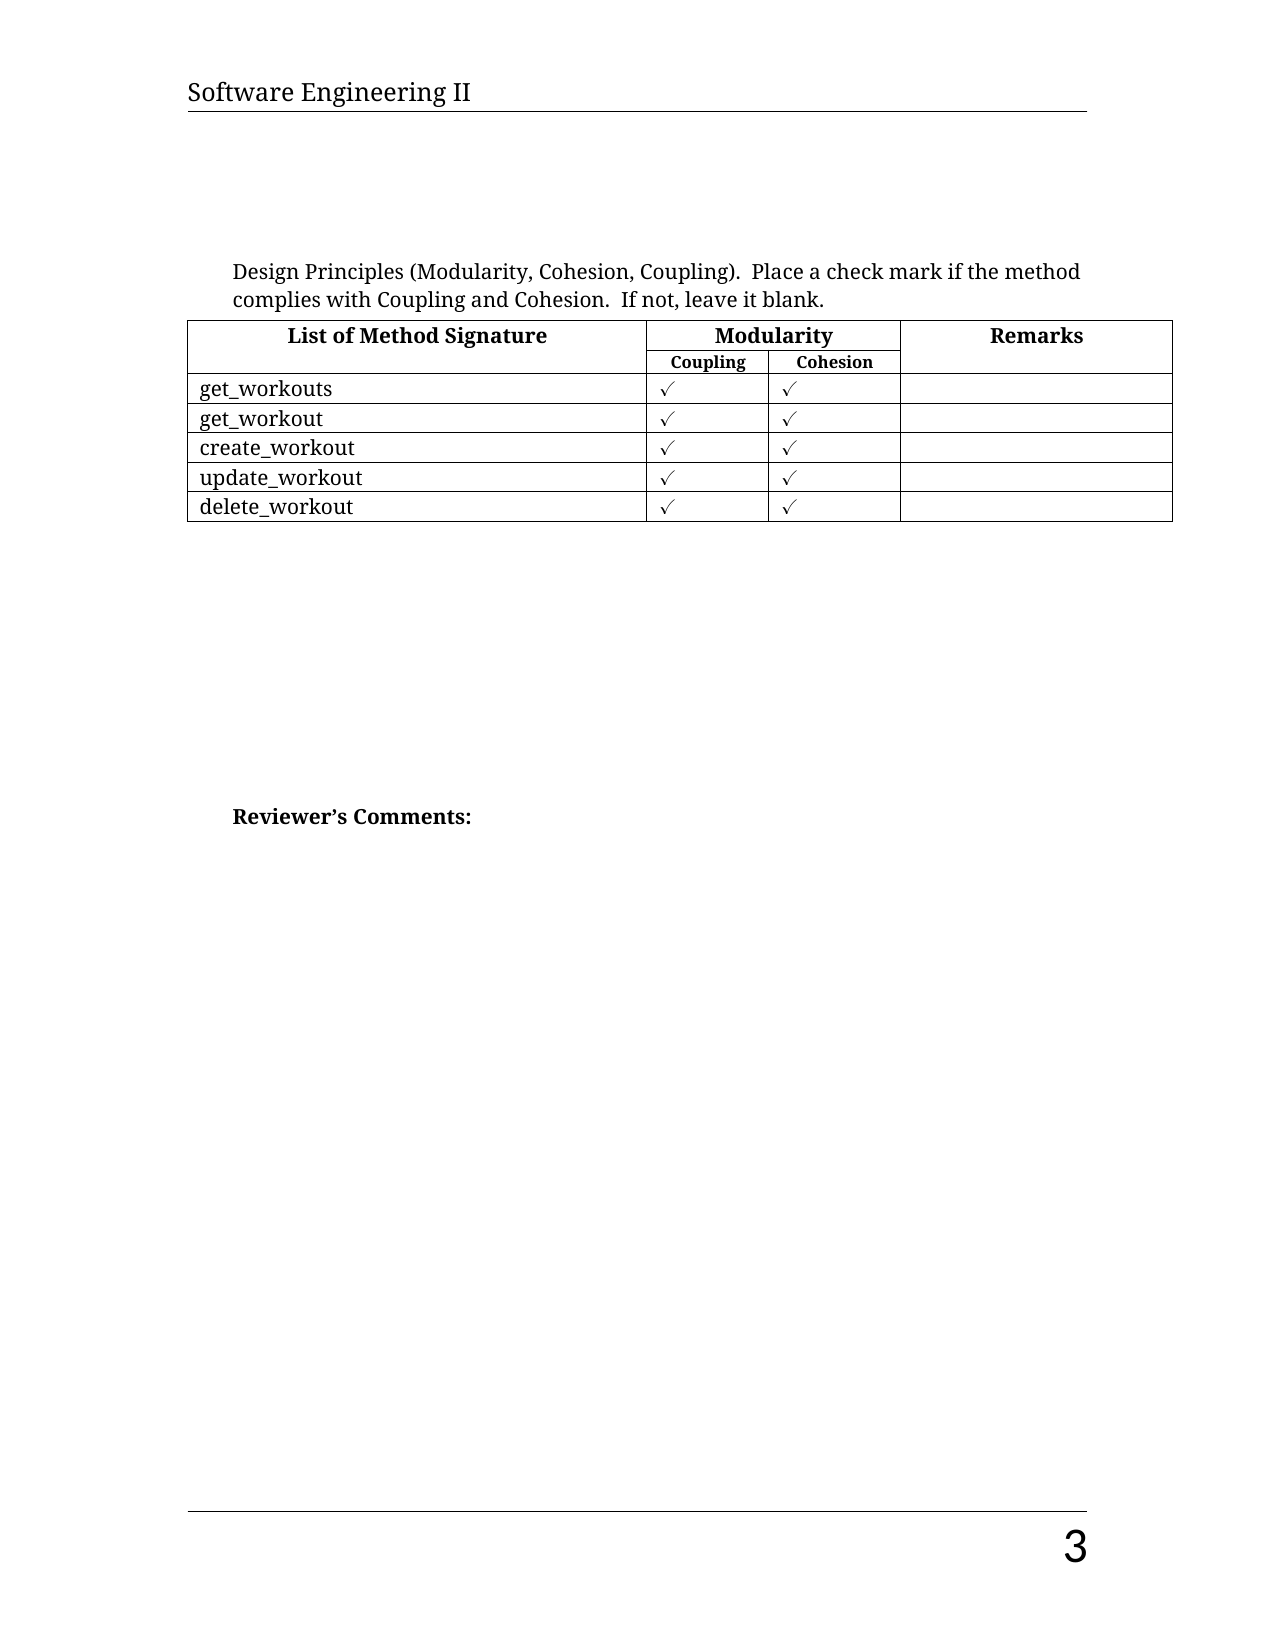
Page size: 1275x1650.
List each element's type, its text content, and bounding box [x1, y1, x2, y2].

table_cell ✓ [647, 374, 768, 403]
table_cell Cohesion [769, 351, 900, 373]
table_cell ✓ [647, 492, 768, 521]
table_cell ✓ [769, 404, 900, 432]
table_cell ✓ [769, 374, 900, 403]
table_cell update_workout [188, 463, 646, 491]
table_cell delete_workout [188, 492, 646, 521]
table_cell [901, 492, 1172, 521]
table_cell create_workout [188, 433, 646, 462]
table_cell [901, 374, 1172, 403]
table_cell ✓ [769, 463, 900, 491]
table_cell [901, 404, 1172, 432]
table_header Modularity [647, 321, 900, 349]
table_cell get_workout [188, 404, 646, 432]
table_cell ✓ [647, 404, 768, 432]
table_cell Coupling [647, 351, 768, 373]
table_header List of Method Signature [188, 321, 646, 373]
table_cell get_workouts [188, 374, 646, 403]
table_cell ✓ [647, 433, 768, 462]
subtitle Design Principles (Modularity, Cohesion, Coupling). Place a check mark if the method complies with Coupling and Cohesion. If not, leave it blank. [187, 257, 1087, 314]
table_cell ✓ [769, 433, 900, 462]
table_cell [901, 463, 1172, 491]
table_cell ✓ [769, 492, 900, 521]
table_cell [901, 433, 1172, 462]
table_cell ✓ [647, 463, 768, 491]
table_header Remarks [901, 321, 1172, 373]
subtitle Reviewer’s Comments: [187, 802, 1087, 859]
